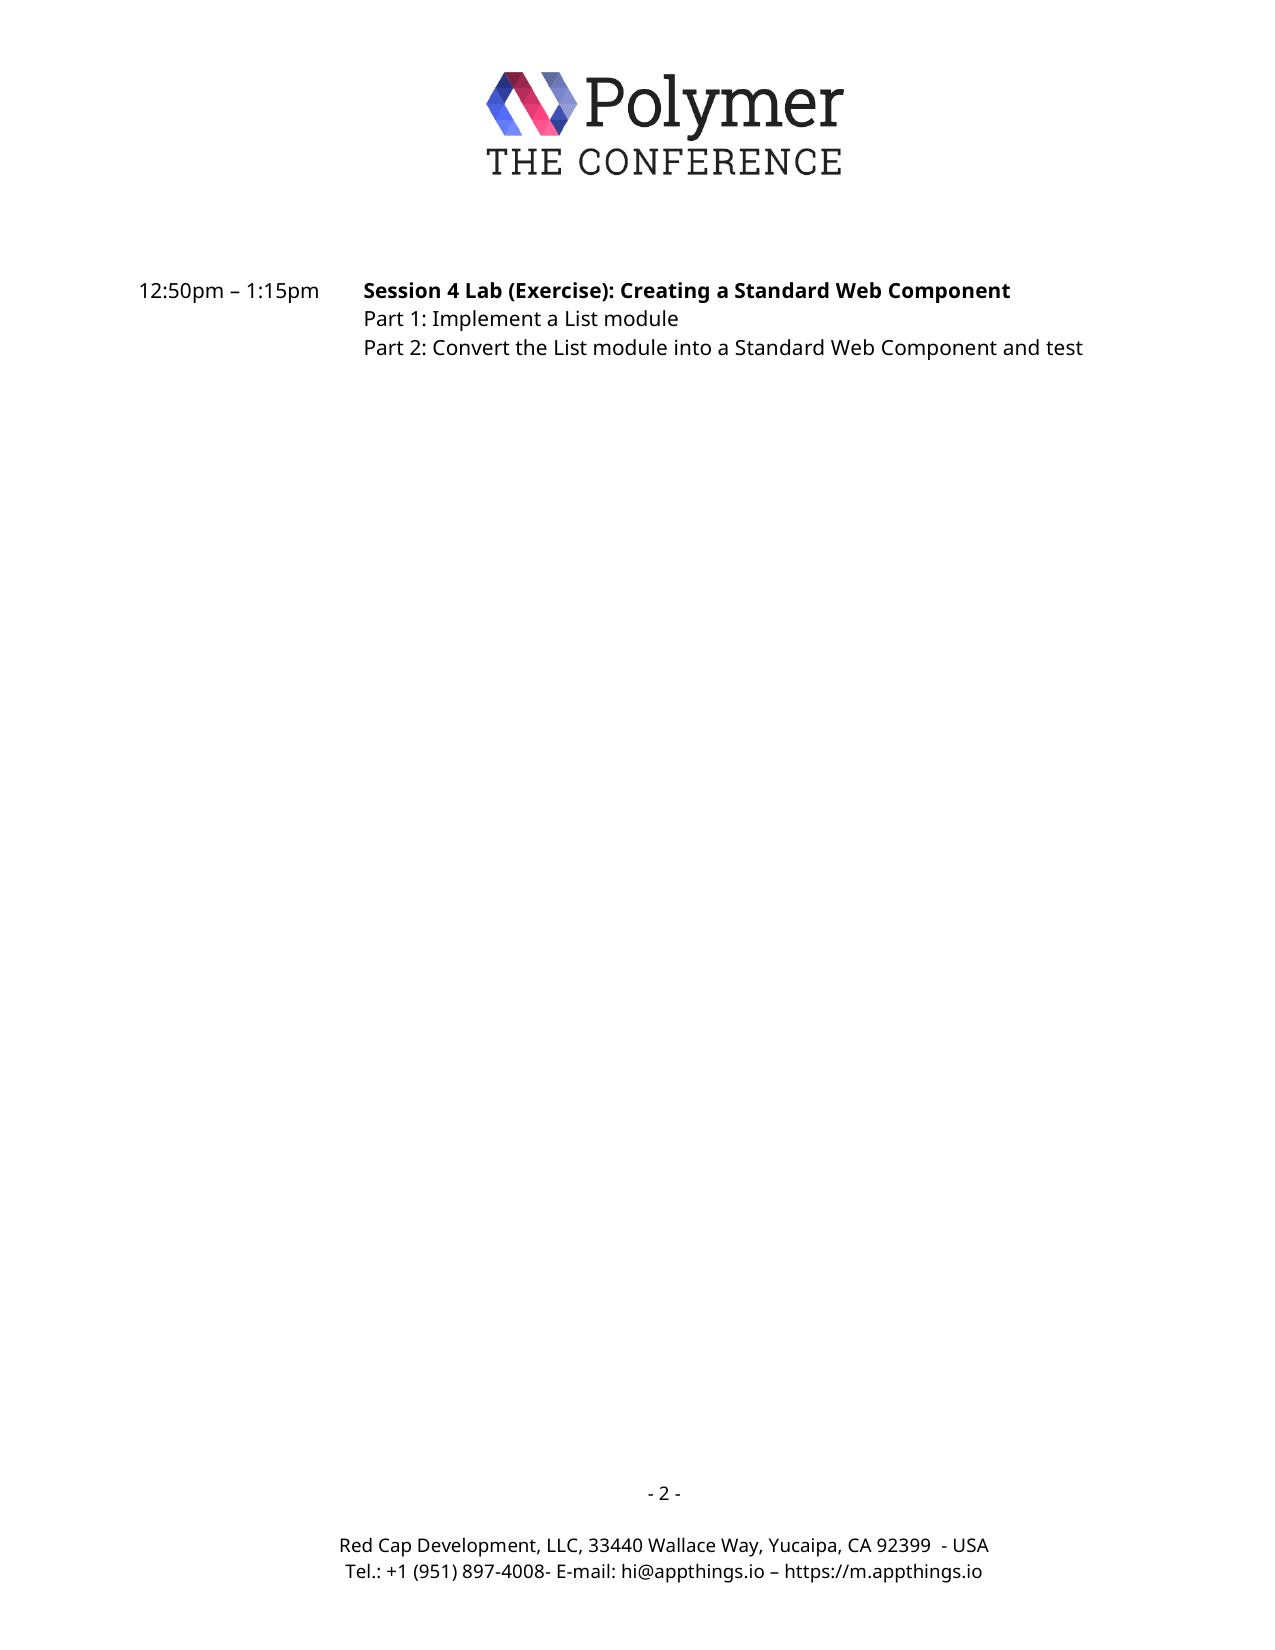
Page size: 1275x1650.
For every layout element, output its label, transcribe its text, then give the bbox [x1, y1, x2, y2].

picture [476, 67, 852, 185]
text 12:50pm – 1:15pm Session 4 Lab (Exercise): Creating a Standard Web Component Part 1: Implement a List module Part 2: Convert the List module into a Standard Web Component and test [138, 276, 1190, 361]
